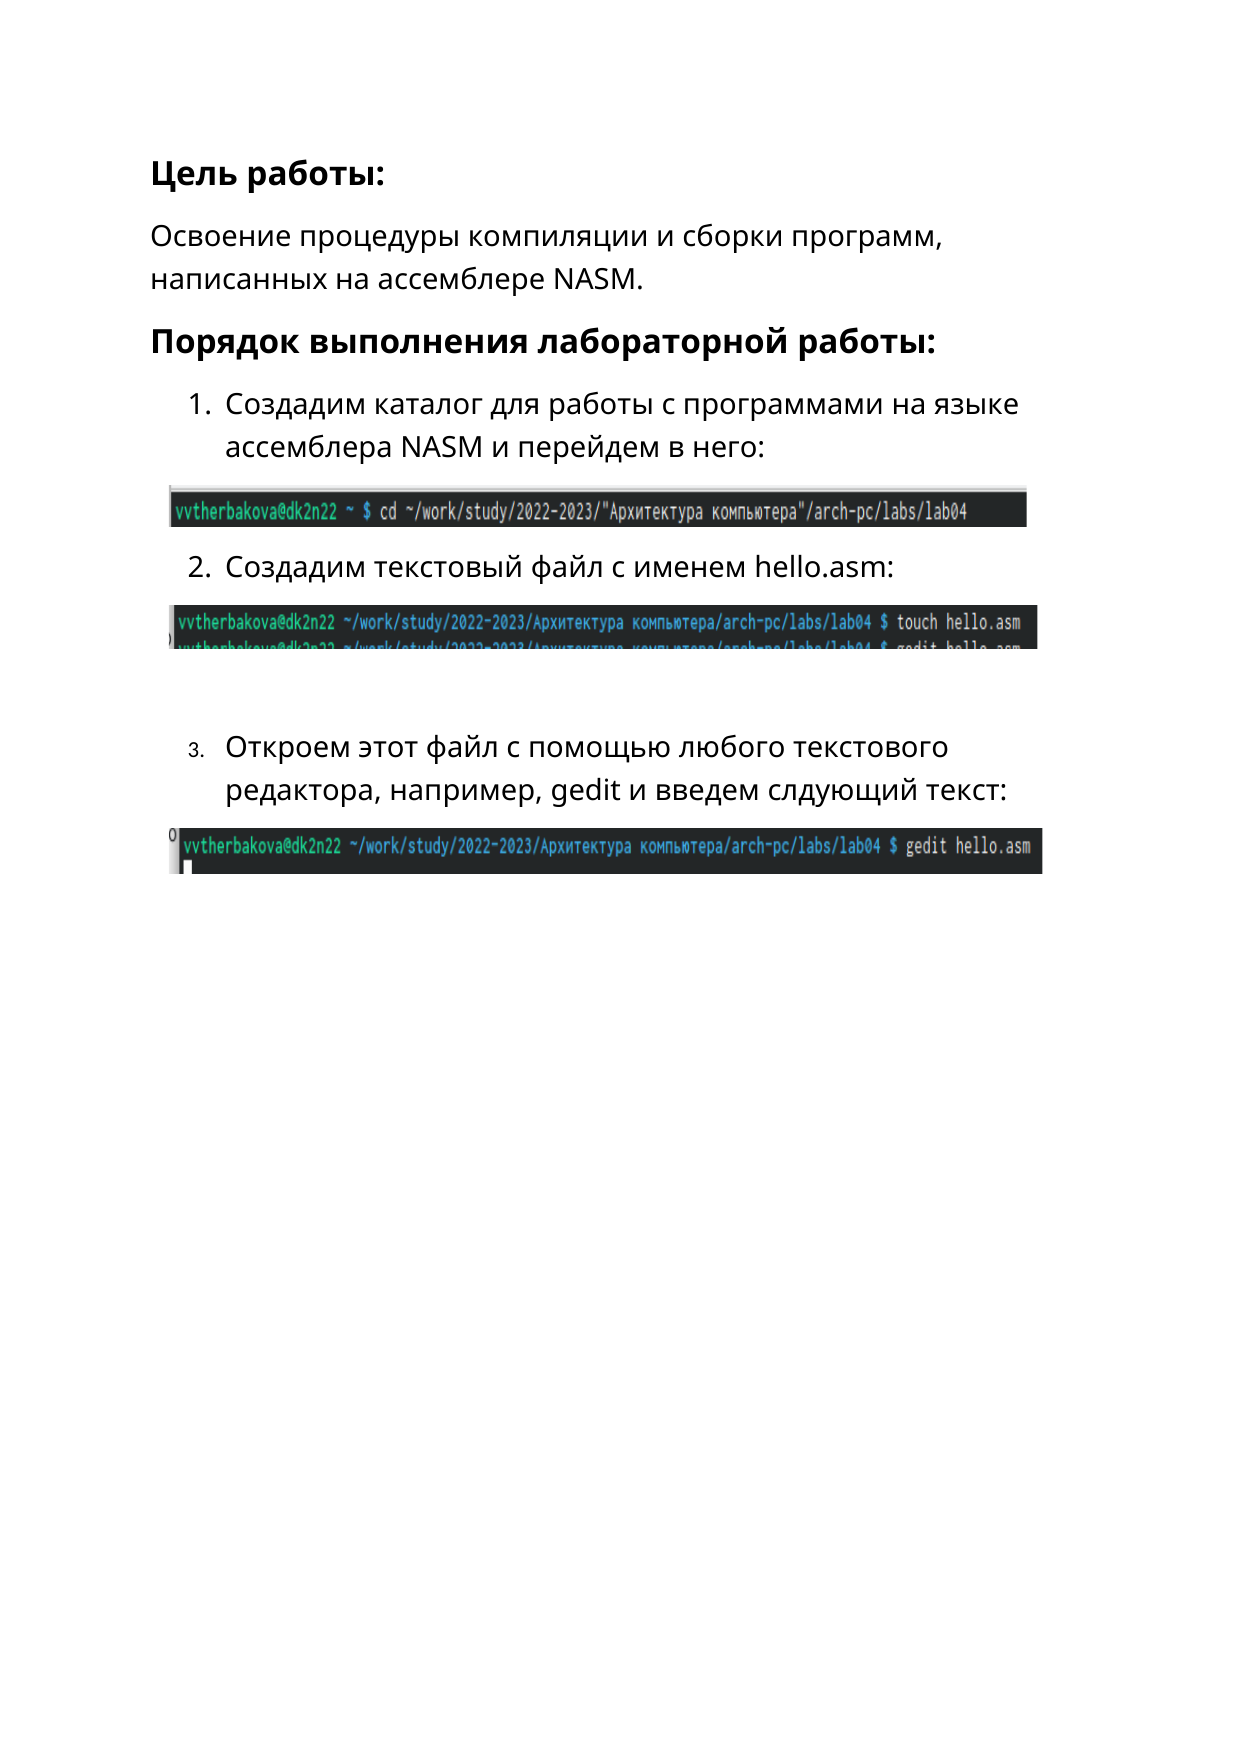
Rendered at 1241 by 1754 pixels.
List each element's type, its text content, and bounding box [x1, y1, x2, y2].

picture [168, 485, 1027, 527]
list Создадим текстовый файл с именем hello.asm: [187, 546, 1090, 586]
picture [168, 828, 1043, 874]
list Создадим каталог для работы с программами на языке ассемблера NASM и перейдем в него: [187, 383, 1090, 466]
text Порядок выполнения лабораторной работы: [150, 318, 1090, 363]
text Цель работы: [150, 150, 1090, 195]
picture [168, 605, 1038, 649]
list Откроем этот файл с помощью любого текстового редактора, например, gedit и введем слдующий текст: [187, 727, 1090, 809]
text Освоение процедуры компиляции и сборки программ, написанных на ассемблере NASM. [150, 216, 1090, 298]
